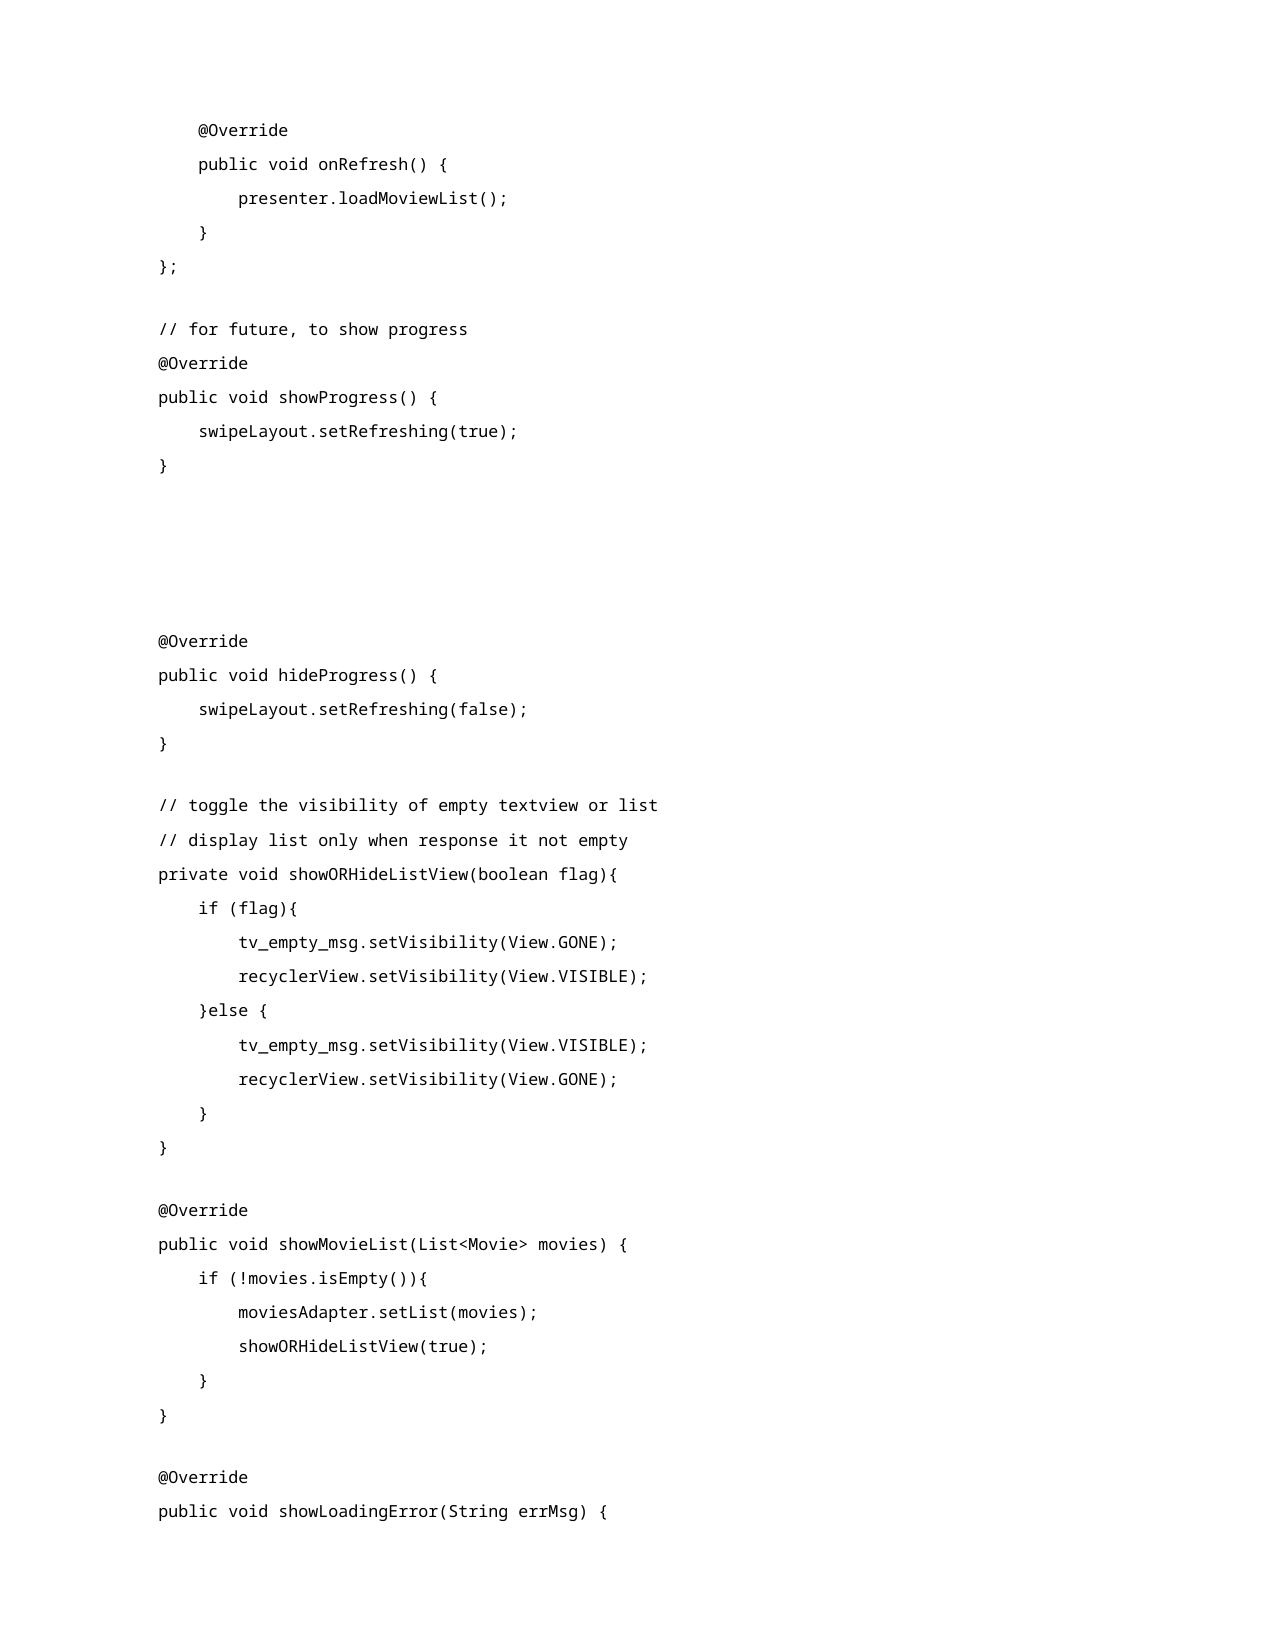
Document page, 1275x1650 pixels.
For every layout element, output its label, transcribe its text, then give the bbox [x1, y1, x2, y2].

text recyclerView.setVisibility(View.GONE); [118, 1067, 1157, 1090]
text }else { [118, 999, 1157, 1022]
text private void showORHideListView(boolean flag){ [118, 862, 1157, 885]
text if (!movies.isEmpty()){ [118, 1266, 1157, 1289]
text public void showProgress() { [118, 386, 1157, 408]
text public void onRefresh() { [118, 152, 1157, 175]
text }; [118, 255, 1157, 278]
text } [118, 454, 1157, 477]
text swipeLayout.setRefreshing(true); [118, 420, 1157, 442]
text } [118, 732, 1157, 754]
text @Override [118, 1466, 1157, 1488]
text public void showLoadingError(String errMsg) { [118, 1500, 1157, 1522]
text // for future, to show progress [118, 317, 1157, 340]
text @Override [118, 351, 1157, 374]
text @Override [118, 1198, 1157, 1221]
text } [118, 1102, 1157, 1124]
text tv_empty_msg.setVisibility(View.GONE); [118, 931, 1157, 953]
text tv_empty_msg.setVisibility(View.VISIBLE); [118, 1033, 1157, 1056]
text @Override [118, 629, 1157, 652]
text } [118, 1136, 1157, 1158]
text } [118, 1369, 1157, 1392]
text // toggle the visibility of empty textview or list [118, 794, 1157, 817]
text public void hideProgress() { [118, 663, 1157, 686]
text swipeLayout.setRefreshing(false); [118, 697, 1157, 720]
text moviesAdapter.setList(movies); [118, 1301, 1157, 1323]
text showORHideListView(true); [118, 1335, 1157, 1358]
text @Override [118, 118, 1157, 141]
text } [118, 1403, 1157, 1426]
text if (flag){ [118, 897, 1157, 919]
text // display list only when response it not empty [118, 828, 1157, 851]
text presenter.loadMoviewList(); [118, 186, 1157, 209]
text recyclerView.setVisibility(View.VISIBLE); [118, 965, 1157, 988]
text } [118, 221, 1157, 243]
text public void showMovieList(List<Movie> movies) { [118, 1232, 1157, 1255]
